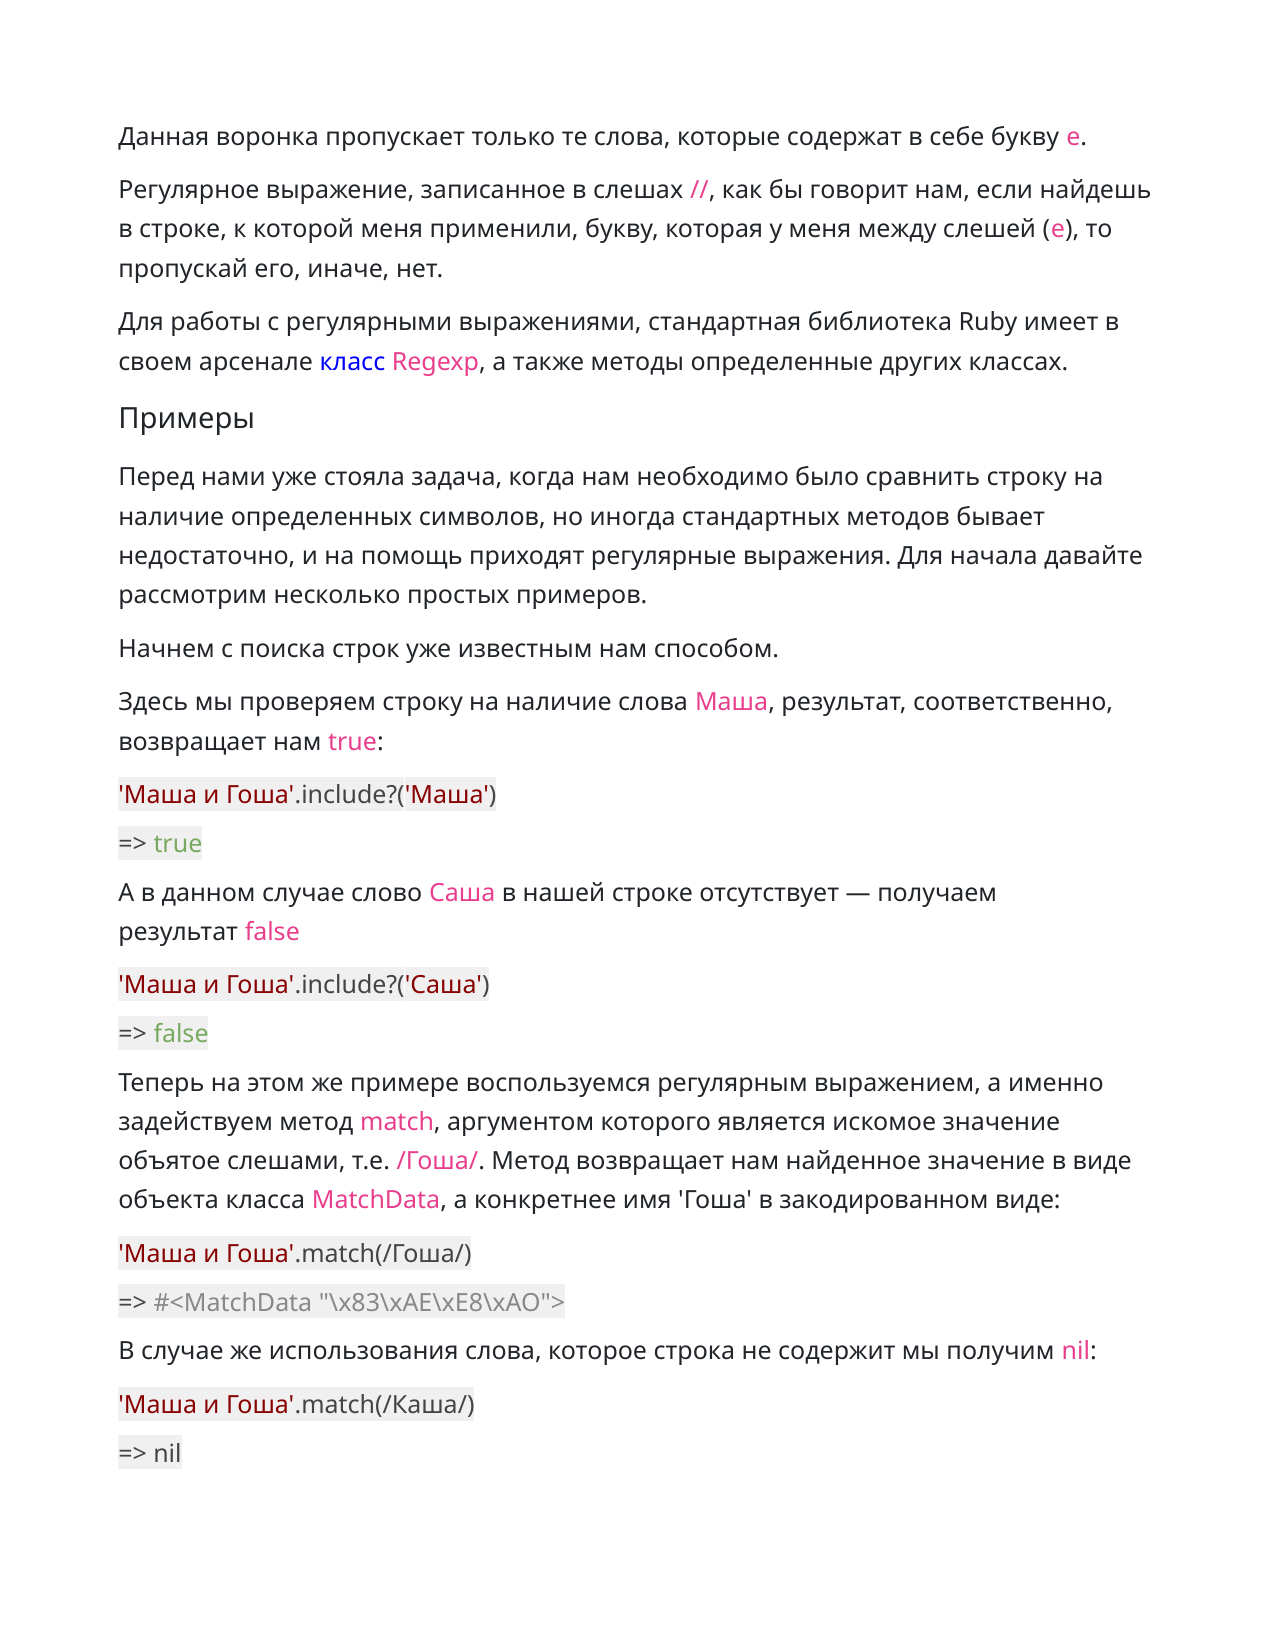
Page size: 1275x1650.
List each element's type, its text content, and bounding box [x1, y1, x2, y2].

text => #<MatchData "\x83\xAE\xE8\xAO"> [118, 1284, 1157, 1318]
text 'Маша и Гоша'.include?('Саша') [118, 967, 1157, 1001]
text Данная воронка пропускает только те слова, которые содержат в себе букву е. [118, 118, 1157, 152]
text А в данном случае слово Саша в нашей строке отсутствует — получаем результат false [118, 874, 1157, 947]
text Начнем с поиска строк уже известным нам способом. [118, 630, 1157, 664]
text Теперь на этом же примере воспользуемся регулярным выражением, а именно задействуем метод match, аргументом которого является искомое значение объятое слешами, т.е. /Гоша/. Метод возвращает нам найденное значение в виде объекта класса MatchData, а конкретнее имя 'Гоша' в закодированном виде: [118, 1064, 1157, 1216]
text Здесь мы проверяем строку на наличие слова Маша, результат, соответственно, возвращает нам true: [118, 684, 1157, 757]
text => nil [118, 1435, 1157, 1469]
text 'Маша и Гоша'.match(/Каша/) [118, 1387, 1157, 1421]
text Регулярное выражение, записанное в слешах //, как бы говорит нам, если найдешь в строке, к которой меня применили, букву, которая у меня между слешей (е), то пропускай его, иначе, нет. [118, 172, 1157, 284]
text 'Маша и Гоша'.include?('Маша') [118, 777, 1157, 811]
text 'Маша и Гоша'.match(/Гоша/) [118, 1236, 1157, 1270]
text Для работы с регулярными выражениями, стандартная библиотека Ruby имеет в своем арсенале класс Regexp, а также методы определенные других классах. [118, 304, 1157, 377]
subtitle Примеры [118, 397, 1157, 437]
text => false [118, 1016, 1157, 1050]
text Перед нами уже стояла задача, когда нам необходимо было сравнить строку на наличие определенных символов, но иногда стандартных методов бывает недостаточно, и на помощь приходят регулярные выражения. Для начала давайте рассмотрим несколько простых примеров. [118, 459, 1157, 611]
text В случае же использования слова, которое строка не содержит мы получим nil: [118, 1333, 1157, 1367]
text => true [118, 826, 1157, 860]
